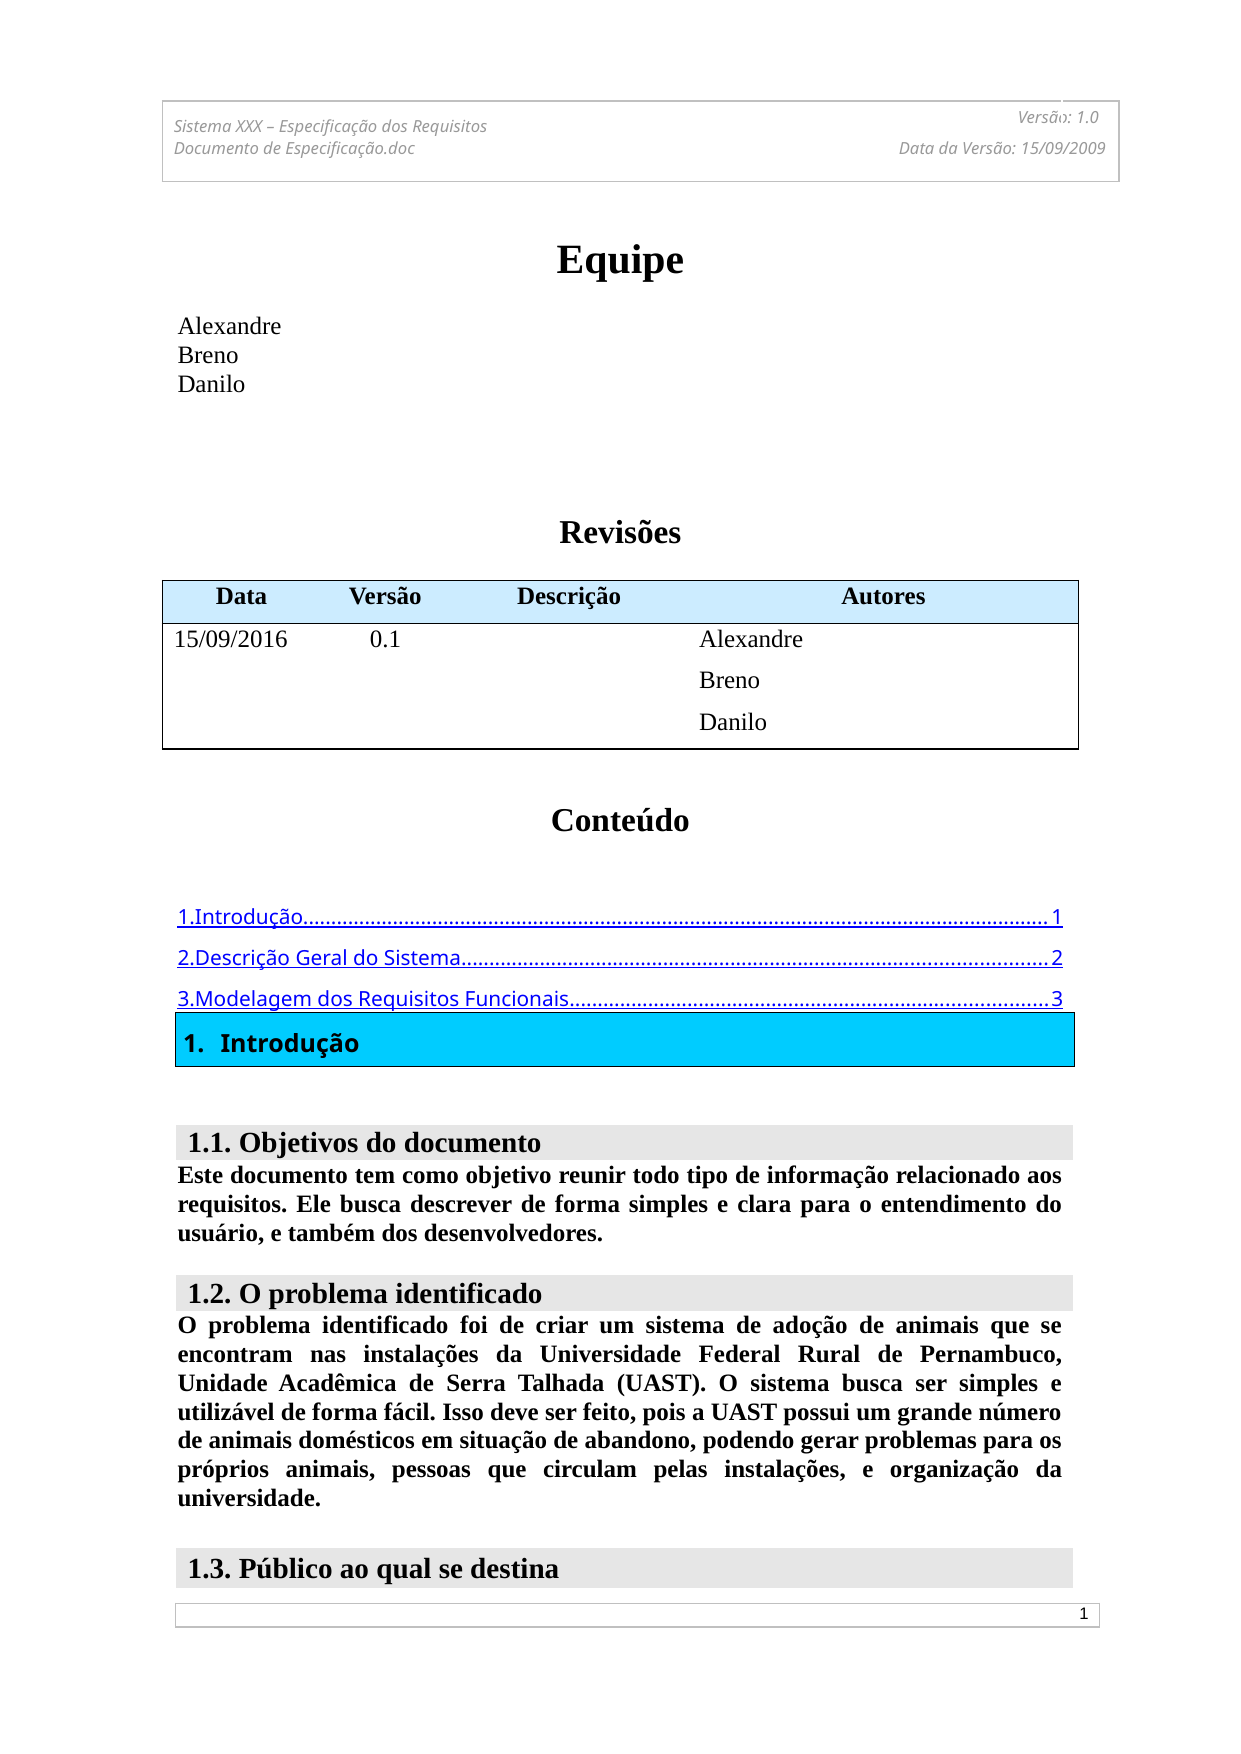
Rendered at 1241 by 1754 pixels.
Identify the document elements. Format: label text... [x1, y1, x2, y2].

text Breno [177, 340, 1063, 369]
table_header Descrição [450, 581, 688, 623]
text 1.Introdução 1 [177, 902, 1096, 930]
table_cell 15/09/2016 [163, 624, 320, 748]
text Equipe [177, 235, 1063, 283]
table_header Data [163, 581, 320, 623]
table_cell 0.1 [320, 624, 450, 748]
table_header 1.3. Público ao qual se destina [176, 1548, 1073, 1588]
table_header Introdução [176, 1013, 1074, 1066]
text O problema identificado foi de criar um sistema de adoção de animais que se encontram nas instalações da Universidade Federal Rural de Pernambuco, Unidade Acadêmica de Serra Talhada (UAST). O sistema busca ser simples e utilizável de forma fácil. Isso deve ser feito, pois a UAST possui um grande número de animais domésticos em situação de abandono, podendo gerar problemas para os próprios animais, pessoas que circulam pelas instalações, e organização da universidade. [177, 1311, 1063, 1512]
text Alexandre [177, 311, 1063, 340]
text Revisões [177, 513, 1063, 551]
table_header Autores [688, 581, 1078, 623]
text Conteúdo [177, 800, 1063, 877]
text 3.Modelagem dos Requisitos Funcionais 3 [177, 984, 1096, 1012]
table_header Versão [320, 581, 450, 623]
table_cell [450, 624, 688, 748]
table_cell Alexandre Breno Danilo [688, 624, 1078, 748]
text Danilo [177, 369, 1063, 398]
table_header 1.1. Objetivos do documento [176, 1125, 1073, 1160]
text 2.Descrição Geral do Sistema 2 [177, 943, 1096, 971]
table_header 1.2. O problema identificado [176, 1275, 1073, 1311]
text Este documento tem como objetivo reunir todo tipo de informação relacionado aos requisitos. Ele busca descrever de forma simples e clara para o entendimento do usuário, e também dos desenvolvedores. [177, 1160, 1063, 1246]
